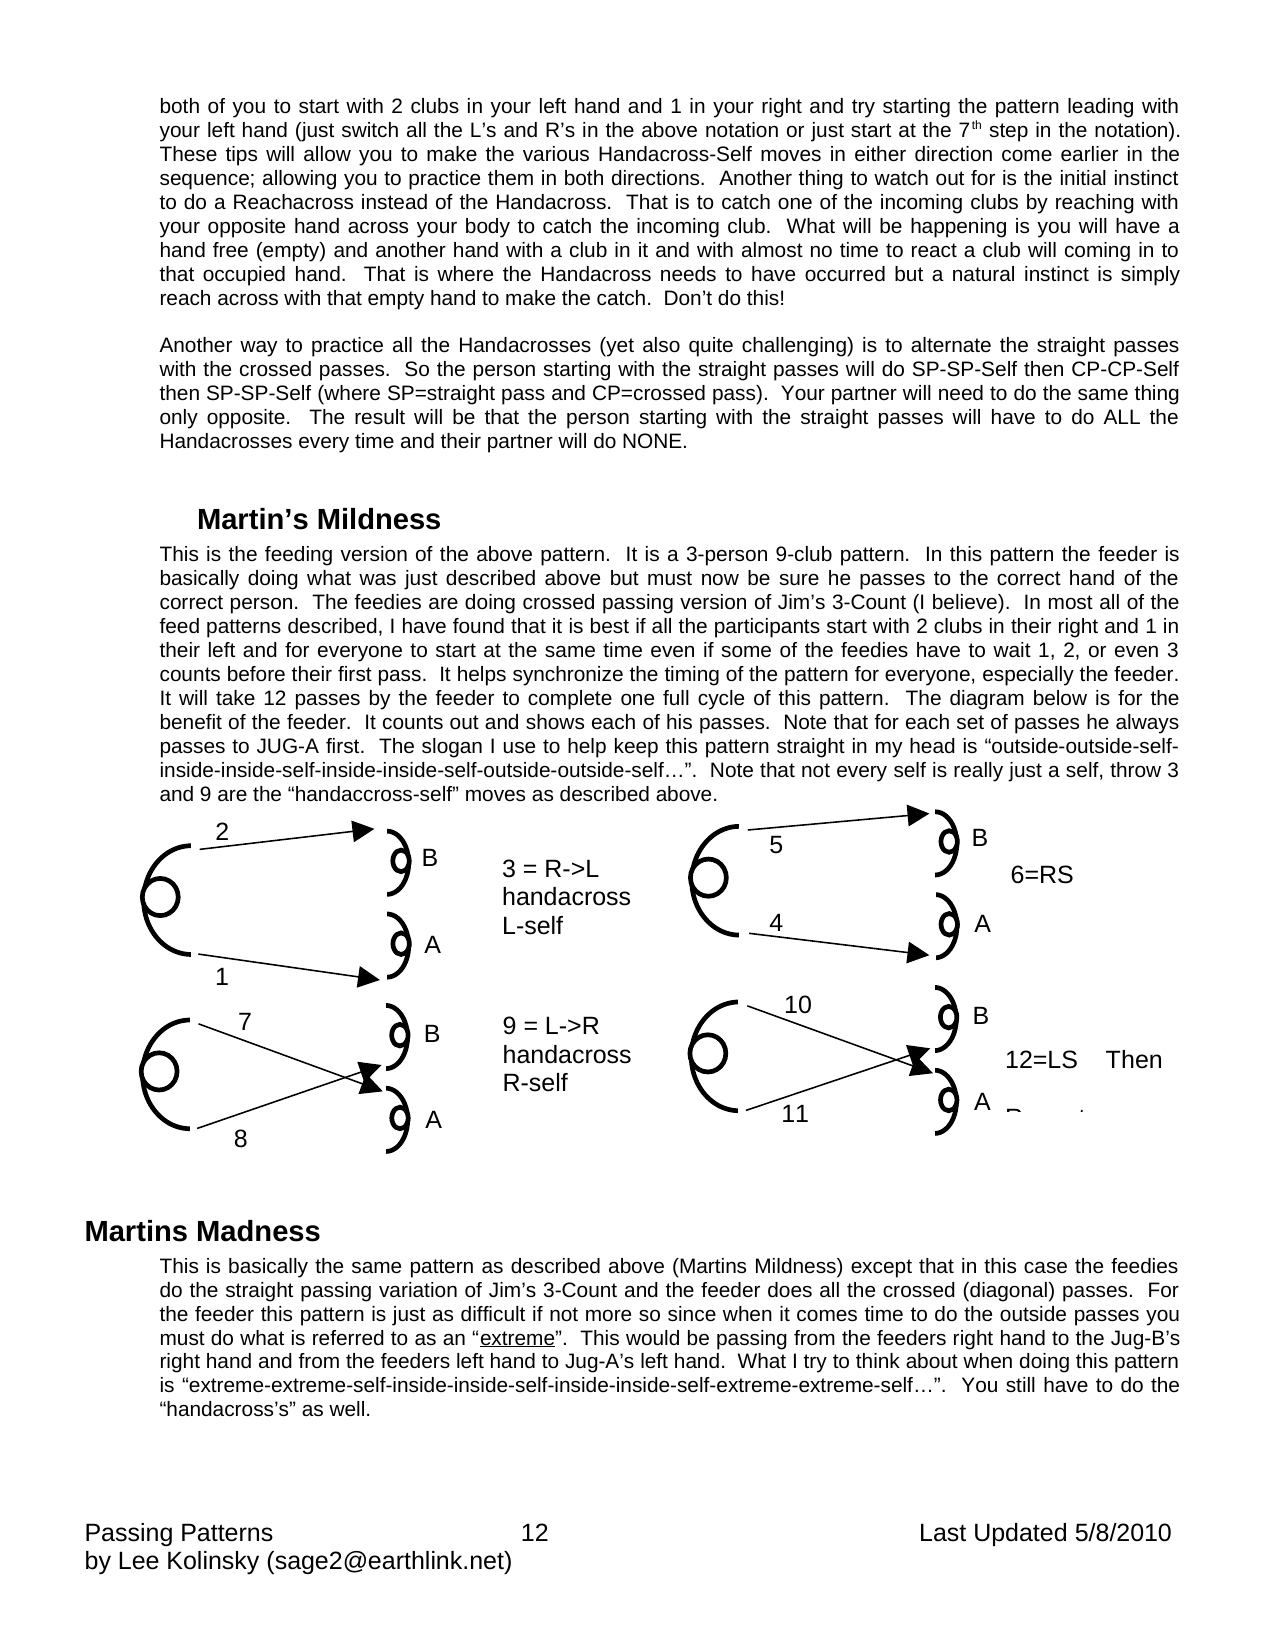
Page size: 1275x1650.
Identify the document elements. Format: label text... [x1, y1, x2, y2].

text 4 [769, 908, 779, 937]
text 10 [784, 990, 816, 1019]
text This is basically the same pattern as described above (Martins Mildness) except that in this case the feedies do the straight passing variation of Jim’s 3-Count and the feeder does all the crossed (diagonal) passes. For the feeder this pattern is just as difficult if not more so since when it comes time to do the outside passes you must do what is referred to as an “extreme”. This would be passing from the feeders right hand to the Jug-B’s right hand and from the feeders left hand to Jug-A’s left hand. What I try to think about when doing this pattern is “extreme-extreme-self-inside-inside-self-inside-inside-self-extreme-extreme-self…”. You still have to do the “handacross’s” as well. [159, 1253, 1181, 1421]
text Repeat [1005, 1074, 1174, 1111]
text [234, 1124, 245, 1133]
text A [425, 1123, 434, 1133]
text 7 [238, 1007, 247, 1036]
text 3 = R->L handacross [502, 853, 635, 911]
subtitle Martin’s Mildness [197, 502, 1181, 536]
text A [974, 1105, 983, 1115]
text R-self [502, 1068, 636, 1097]
text A [974, 927, 984, 938]
text 6=RS [1010, 859, 1081, 888]
text B [424, 1019, 443, 1048]
text A [974, 909, 984, 931]
text A [974, 1086, 983, 1109]
text A [425, 1104, 434, 1127]
text 5 [769, 830, 778, 858]
text B [972, 1001, 991, 1030]
text both of you to start with 2 clubs in your left hand and 1 in your right and try starting the pattern leading with your left hand (just switch all the L’s and R’s in the above notation or just start at the 7th step in the notation). These tips will allow you to make the various Handacross-Self moves in either direction come earlier in the sequence; allowing you to practice them in both directions. Another thing to watch out for is the initial instinct to do a Reachacross instead of the Handacross. That is to catch one of the incoming clubs by reaching with your opposite hand across your body to catch the incoming club. What will be happening is you will have a hand free (empty) and another hand with a club in it and with almost no time to react a club will coming in to that occupied hand. That is where the Handacross needs to have occurred but a natural instinct is simply reach across with that empty hand to make the catch. Don’t do this! [159, 94, 1181, 309]
text 12=LS Then [1005, 1045, 1174, 1074]
text 8 [236, 1139, 243, 1146]
subtitle Martins Madness [84, 1214, 1181, 1247]
text This is the feeding version of the above pattern. It is a 3-person 9-club pattern. In this pattern the feeder is basically doing what was just described above but must now be sure he passes to the correct hand of the correct person. The feedies are doing crossed passing version of Jim’s 3-Count (I believe). In most all of the feed patterns described, I have found that it is best if all the participants start with 2 clubs in their right and 1 in their left and for everyone to start at the same time even if some of the feedies have to wait 1, 2, or even 3 counts before their first pass. It helps synchronize the timing of the pattern for everyone, especially the feeder. It will take 12 passes by the feeder to complete one full cycle of this pattern. The diagram below is for the benefit of the feeder. It counts out and shows each of his passes. Note that for each set of passes he always passes to JUG-A first. The slogan I use to help keep this pattern straight in my head is “outside-outside-self-inside-inside-self-inside-inside-self-outside-outside-self…”. Note that not every self is really just a self, throw 3 and 9 are the “handaccross-self” moves as described above. [159, 542, 1181, 805]
text B [971, 822, 992, 851]
text 11 [781, 1099, 811, 1123]
text 9 = L->R handacross [502, 1011, 636, 1068]
text L-self [502, 911, 635, 940]
text Another way to practice all the Handacrosses (yet also quite challenging) is to alternate the straight passes with the crossed passes. So the person starting with the straight passes will do SP-SP-Self then CP-CP-Self then SP-SP-Self (where SP=straight pass and CP=crossed pass). Your partner will need to do the same thing only opposite. The result will be that the person starting with the straight passes will have to do ALL the Handacrosses every time and their partner will do NONE. [159, 333, 1181, 453]
text A [979, 917, 984, 925]
